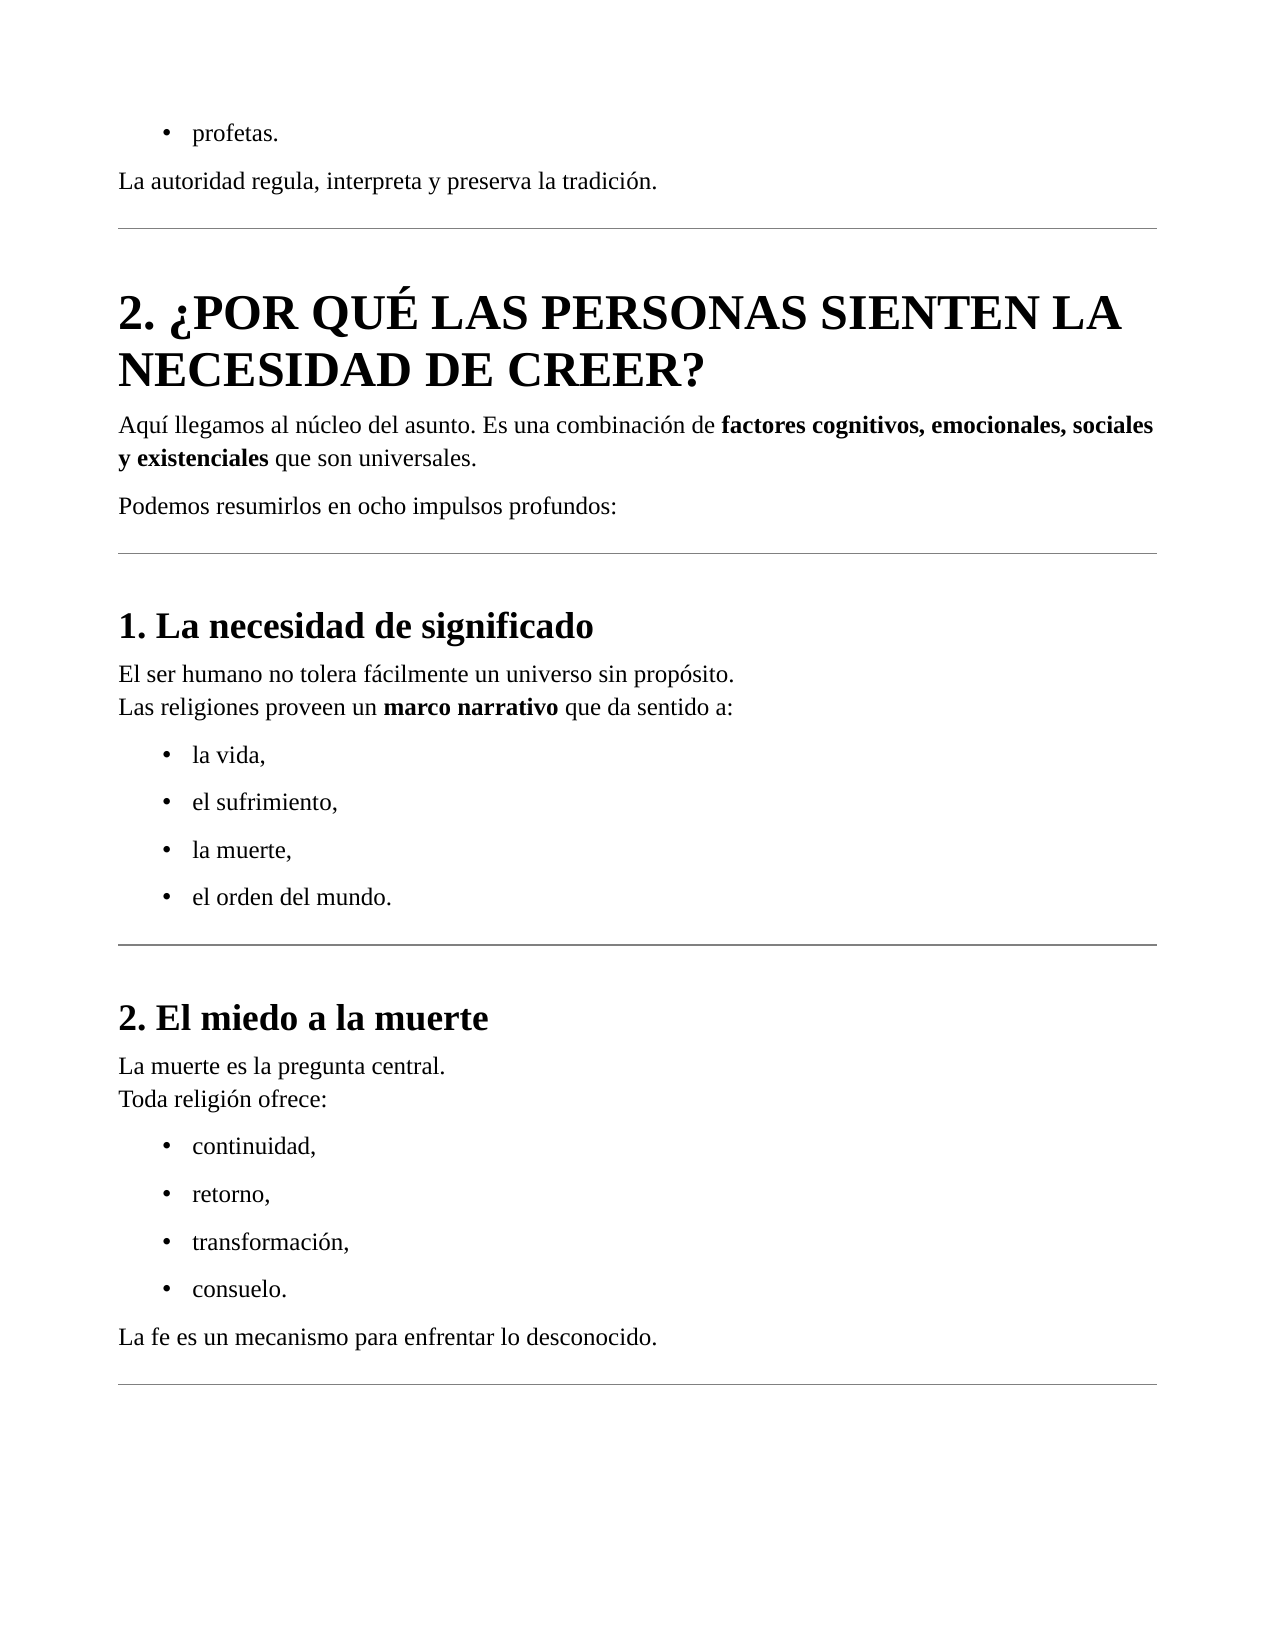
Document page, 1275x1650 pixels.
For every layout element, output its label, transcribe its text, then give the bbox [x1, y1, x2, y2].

list retorno, [162, 1179, 1157, 1208]
list profetas. [162, 118, 1157, 147]
text El ser humano no tolera fácilmente un universo sin propósito. Las religiones proveen un marco narrativo que da sentido a: [118, 659, 1157, 721]
subtitle 2. ¿POR QUÉ LAS PERSONAS SIENTEN LA NECESIDAD DE CREER? [118, 283, 1157, 398]
text La muerte es la pregunta central. Toda religión ofrece: [118, 1051, 1157, 1113]
list transformación, [162, 1227, 1157, 1255]
list el sufrimiento, [162, 787, 1157, 816]
text Podemos resumirlos en ocho impulsos profundos: [118, 491, 1157, 519]
list continuidad, [162, 1131, 1157, 1160]
text Aquí llegamos al núcleo del asunto. Es una combinación de factores cognitivos, emocionales, sociales y existenciales que son universales. [118, 410, 1157, 472]
subtitle 2. El miedo a la muerte [118, 995, 1157, 1038]
text La autoridad regula, interpreta y preserva la tradición. [118, 166, 1157, 194]
list la muerte, [162, 835, 1157, 864]
subtitle 1. La necesidad de significado [118, 603, 1157, 647]
list el orden del mundo. [162, 882, 1157, 911]
text La fe es un mecanismo para enfrentar lo desconocido. [118, 1322, 1157, 1351]
list la vida, [162, 740, 1157, 768]
list consuelo. [162, 1274, 1157, 1303]
